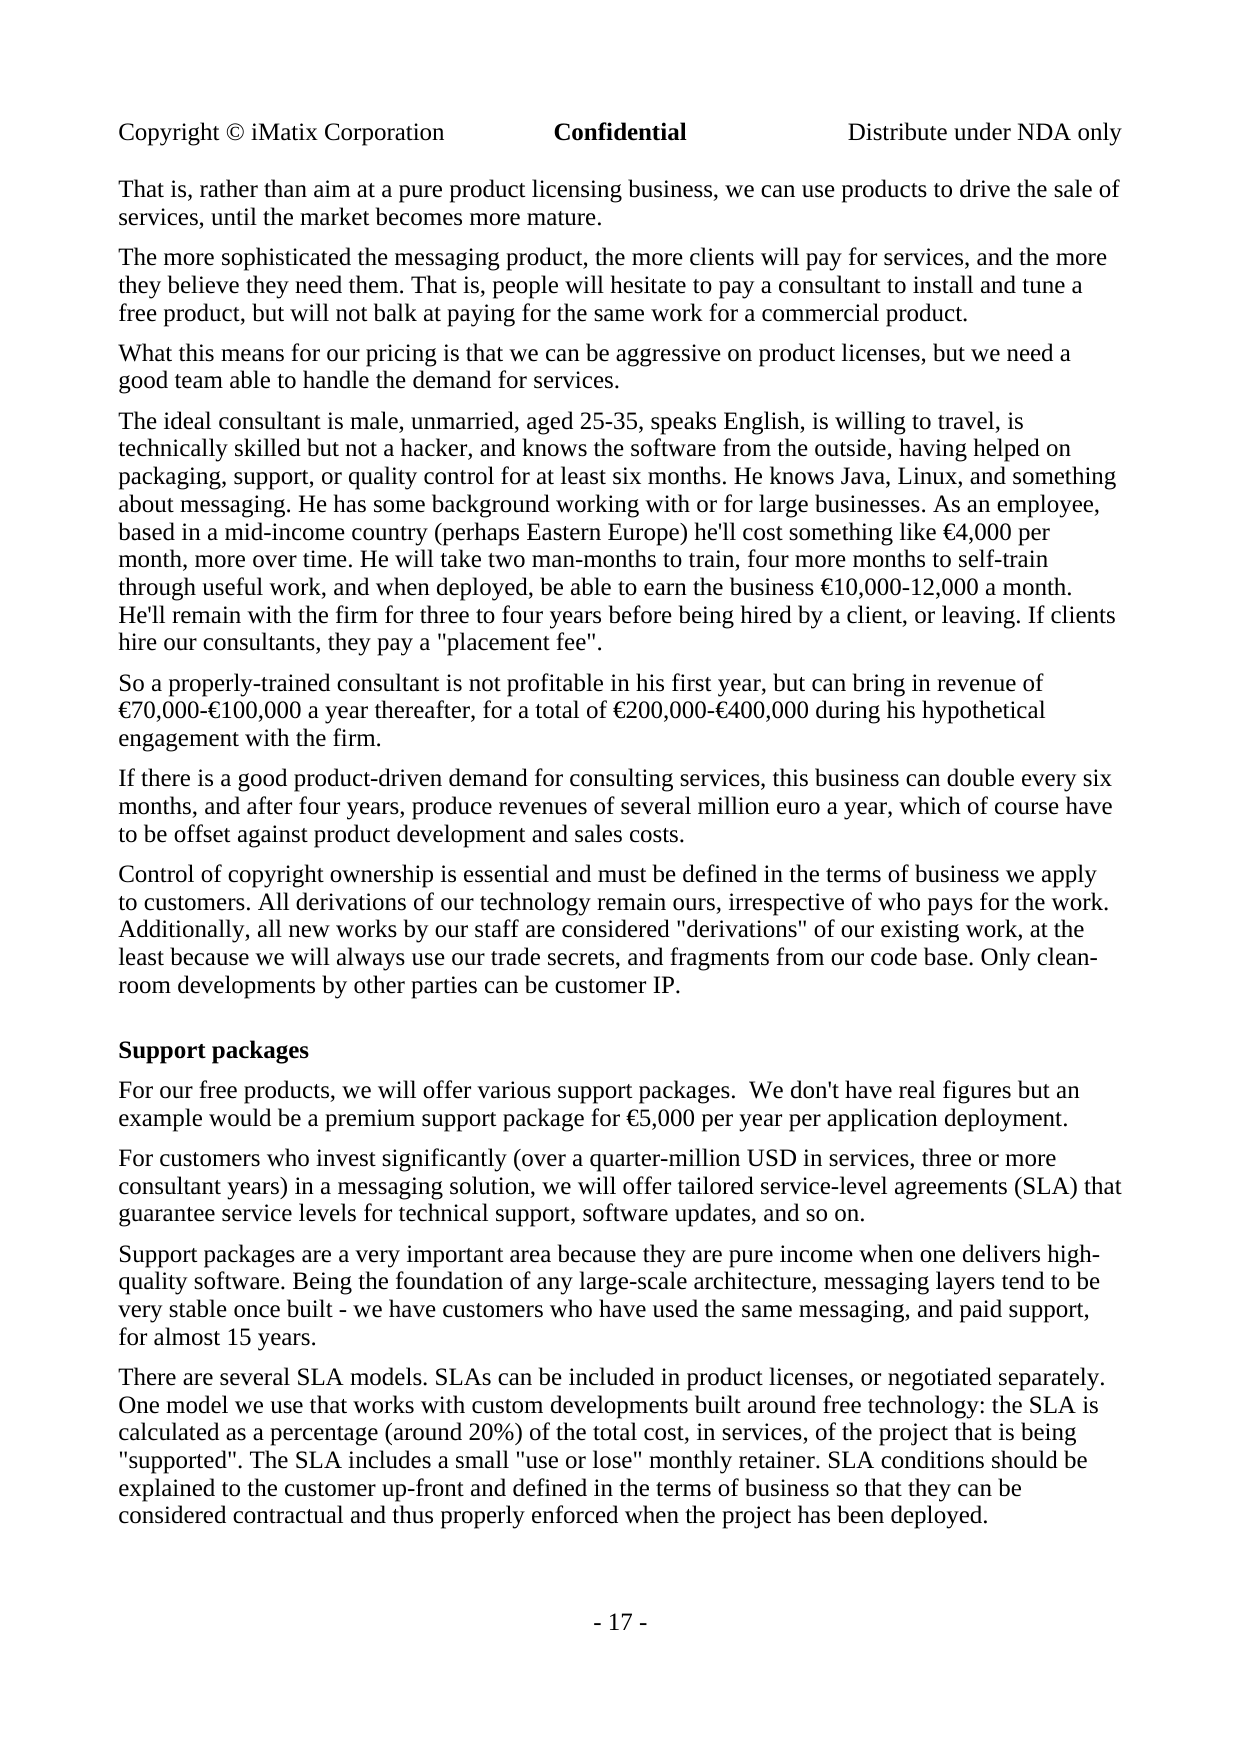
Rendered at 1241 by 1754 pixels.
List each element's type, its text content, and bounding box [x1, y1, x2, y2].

text The more sophisticated the messaging product, the more clients will pay for services, and the more they believe they need them. That is, people will hesitate to pay a consultant to install and tune a free product, but will not balk at paying for the same work for a commercial product. [118, 243, 1122, 326]
text Support packages are a very important area because they are pure income when one delivers high-quality software. Being the foundation of any large-scale architecture, messaging layers tend to be very stable once built - we have customers who have used the same messaging, and paid support, for almost 15 years. [118, 1240, 1122, 1351]
text What this means for our pricing is that we can be aggressive on product licenses, but we need a good team able to handle the demand for services. [118, 339, 1122, 394]
text The ideal consultant is male, unmarried, aged 25-35, speaks English, is willing to travel, is technically skilled but not a hacker, and knows the software from the outside, having helped on packaging, support, or quality control for at least six months. He knows Java, Linux, and something about messaging. He has some background working with or for large businesses. As an employee, based in a mid-income country (perhaps Eastern Europe) he'll cost something like €4,000 per month, more over time. He will take two man-months to train, four more months to self-train through useful work, and when deployed, be able to earn the business €10,000-12,000 a month. He'll remain with the firm for three to four years before being hired by a client, or leaving. If clients hire our consultants, they pay a "placement fee". [118, 407, 1122, 656]
text For customers who invest significantly (over a quarter-million USD in services, three or more consultant years) in a messaging solution, we will offer tailored service-level agreements (SLA) that guarantee service levels for technical support, software updates, and so on. [118, 1144, 1122, 1227]
text There are several SLA models. SLAs can be included in product licenses, or negotiated separately. One model we use that works with custom developments built around free technology: the SLA is calculated as a percentage (around 20%) of the total cost, in services, of the project that is being "supported". The SLA includes a small "use or lose" monthly retainer. SLA conditions should be explained to the customer up-front and defined in the terms of business so that they can be considered contractual and thus properly enforced when the project has been deployed. [118, 1363, 1122, 1529]
text That is, rather than aim at a pure product licensing business, we can use products to drive the sale of services, until the market becomes more mature. [118, 175, 1122, 231]
subtitle Support packages [118, 1036, 1122, 1064]
text If there is a good product-driven demand for consulting services, this business can double every six months, and after four years, produce revenues of several million euro a year, which of course have to be offset against product development and sales costs. [118, 764, 1122, 847]
text For our free products, we will offer various support packages. We don't have real figures but an example would be a premium support package for €5,000 per year per application deployment. [118, 1076, 1122, 1132]
text Control of copyright ownership is essential and must be defined in the terms of business we apply to customers. All derivations of our technology remain ours, irrespective of who pays for the work. Additionally, all new works by our staff are considered "derivations" of our existing work, at the least because we will always use our trade secrets, and fragments from our code base. Only clean-room developments by other parties can be customer IP. [118, 860, 1122, 998]
text So a properly-trained consultant is not profitable in his first year, but can bring in revenue of €70,000-€100,000 a year thereafter, for a total of €200,000-€400,000 during his hypothetical engagement with the firm. [118, 669, 1122, 752]
